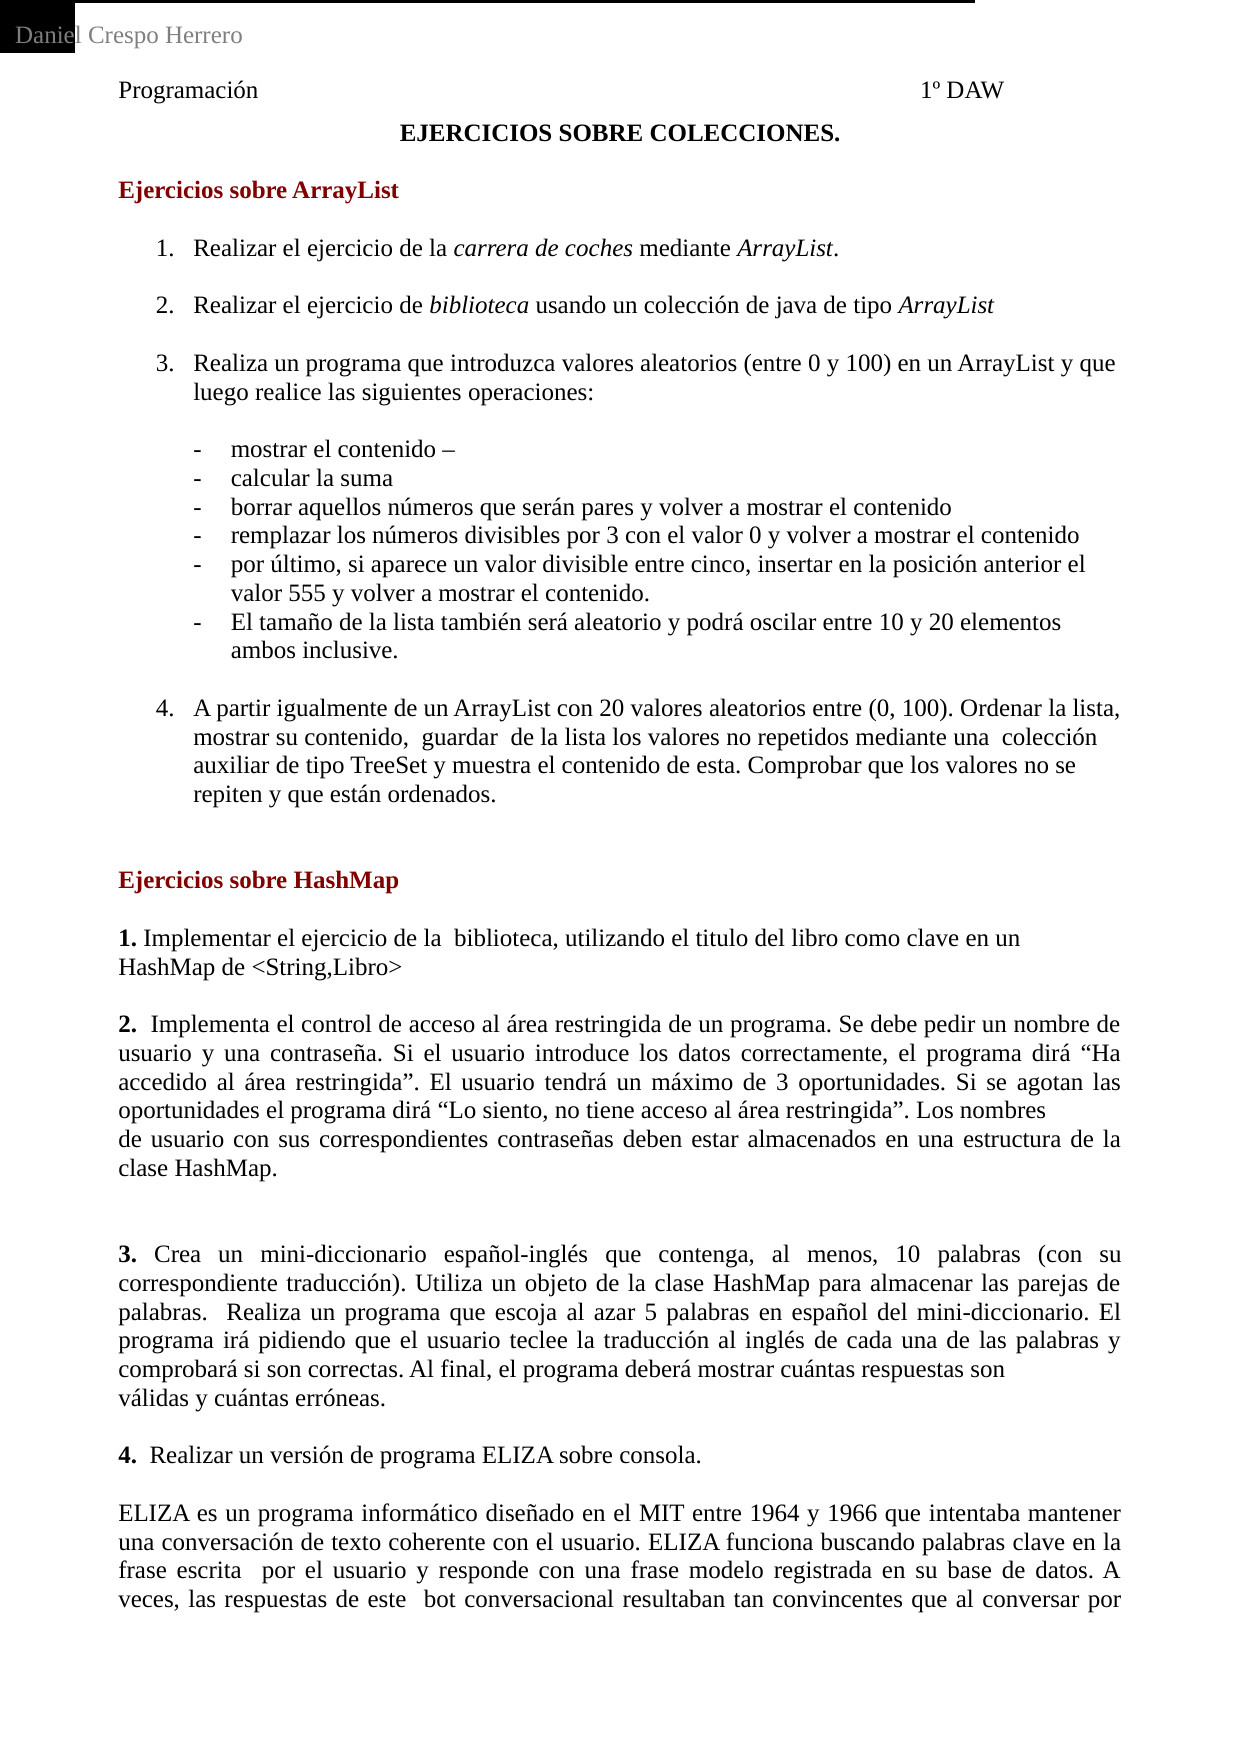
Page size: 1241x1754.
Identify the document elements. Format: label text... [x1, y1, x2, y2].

text 4. Realizar un versión de programa ELIZA sobre consola. [118, 1441, 1122, 1469]
list A partir igualmente de un ArrayList con 20 valores aleatorios entre (0, 100). Ordenar la lista, mostrar su contenido, guardar de la lista los valores no repetidos mediante una colección auxiliar de tipo TreeSet y muestra el contenido de esta. Comprobar que los valores no se repiten y que están ordenados. [156, 693, 1122, 808]
list El tamaño de la lista también será aleatorio y podrá oscilar entre 10 y 20 elementos ambos inclusive. [193, 607, 1122, 664]
text ELIZA es un programa informático diseñado en el MIT entre 1964 y 1966 que intentaba mantener una conversación de texto coherente con el usuario. ELIZA funciona buscando palabras clave en la frase escrita por el usuario y responde con una frase modelo registrada en su base de datos. A veces, las respuestas de este bot conversacional resultaban tan convincentes que al conversar por [118, 1498, 1122, 1613]
list remplazar los números divisibles por 3 con el valor 0 y volver a mostrar el contenido [193, 521, 1122, 549]
text de usuario con sus correspondientes contraseñas deben estar almacenados en una estructura de la clase HashMap. [118, 1124, 1122, 1182]
list Realiza un programa que introduzca valores aleatorios (entre 0 y 100) en un ArrayList y que luego realice las siguientes operaciones: [156, 348, 1122, 406]
text 3. Crea un mini-diccionario español-inglés que contenga, al menos, 10 palabras (con su correspondiente traducción). Utiliza un objeto de la clase HashMap para almacenar las parejas de palabras. Realiza un programa que escoja al azar 5 palabras en español del mini-diccionario. El programa irá pidiendo que el usuario teclee la traducción al inglés de cada una de las palabras y comprobará si son correctas. Al final, el programa deberá mostrar cuántas respuestas son [118, 1239, 1122, 1383]
list mostrar el contenido – [193, 434, 1122, 463]
text 1. Implementar el ejercicio de la biblioteca, utilizando el titulo del libro como clave en un HashMap de <String,Libro> [118, 923, 1122, 981]
list por último, si aparece un valor divisible entre cinco, insertar en la posición anterior el valor 555 y volver a mostrar el contenido. [193, 549, 1122, 607]
list borrar aquellos números que serán pares y volver a mostrar el contenido [193, 492, 1122, 521]
list Realizar el ejercicio de la carrera de coches mediante ArrayList. [156, 233, 1122, 262]
text EJERCICIOS SOBRE COLECCIONES. [118, 118, 1122, 147]
text 2. Implementa el control de acceso al área restringida de un programa. Se debe pedir un nombre de usuario y una contraseña. Si el usuario introduce los datos correctamente, el programa dirá “Ha accedido al área restringida”. El usuario tendrá un máximo de 3 oportunidades. Si se agotan las oportunidades el programa dirá “Lo siento, no tiene acceso al área restringida”. Los nombres [118, 1009, 1122, 1124]
text Ejercicios sobre HashMap [118, 866, 1122, 894]
list calcular la suma [193, 463, 1122, 492]
list Realizar el ejercicio de biblioteca usando un colección de java de tipo ArrayList [156, 291, 1122, 319]
text válidas y cuántas erróneas. [118, 1383, 1122, 1412]
text Ejercicios sobre ArrayList [118, 176, 1122, 204]
